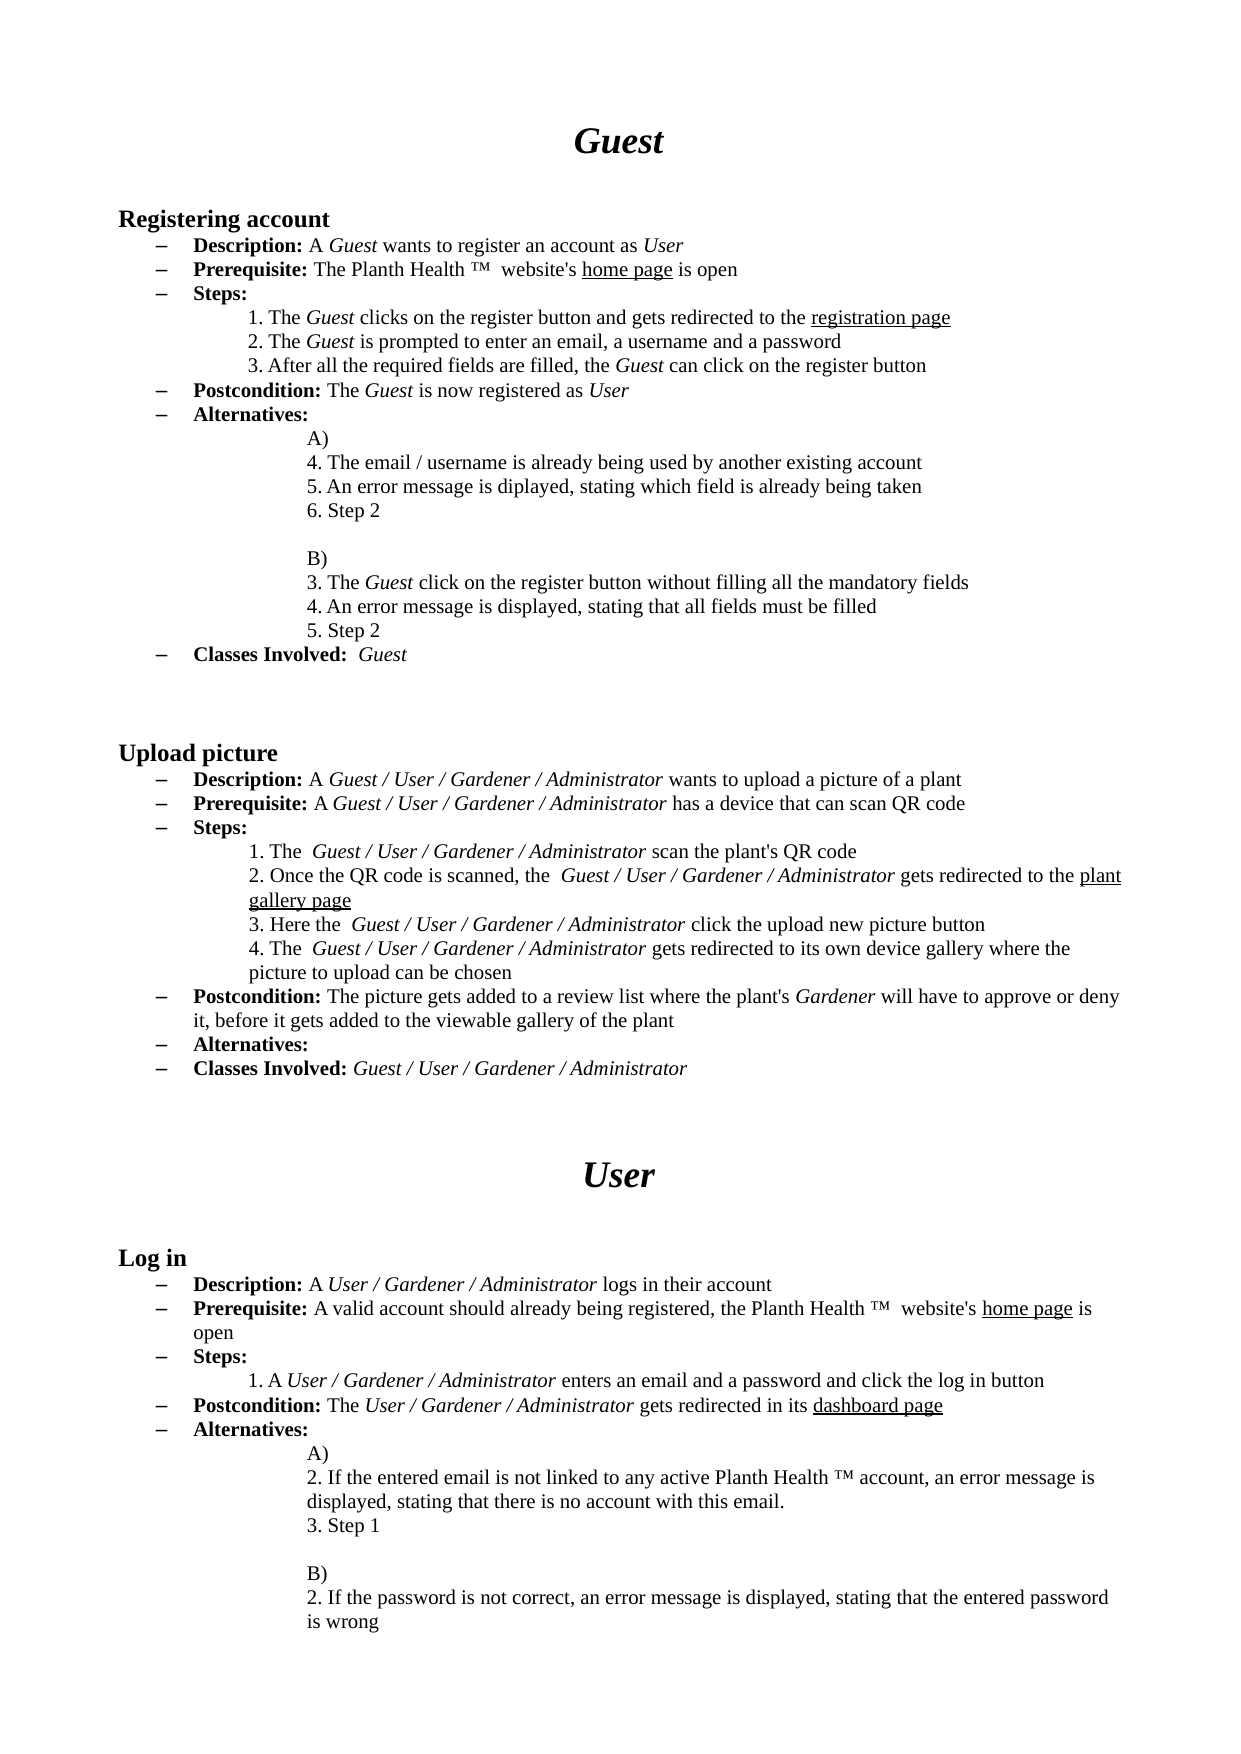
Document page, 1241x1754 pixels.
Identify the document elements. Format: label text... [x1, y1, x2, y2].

text 3. The Guest click on the register button without filling all the mandatory fields [307, 570, 1122, 594]
list Description: A Guest wants to register an account as User [156, 233, 1122, 257]
text 3. Here the Guest / User / Gardener / Administrator click the upload new picture button [249, 912, 1122, 936]
list Prerequisite: A valid account should already being registered, the Planth Health ™ website's home page is open [156, 1296, 1122, 1344]
list Alternatives: [156, 402, 1122, 426]
list Steps: [156, 281, 1122, 305]
text 2. If the password is not correct, an error message is displayed, stating that the entered password is wrong [307, 1585, 1122, 1633]
text 5. Step 2 [307, 618, 1122, 642]
list Steps: [156, 815, 1122, 839]
text Upload picture [118, 738, 1122, 767]
text 3. After all the required fields are filled, the Guest can click on the register button [248, 353, 1122, 377]
text 4. The Guest / User / Gardener / Administrator gets redirected to its own device gallery where the picture to upload can be chosen [249, 936, 1122, 984]
text 2. The Guest is prompted to enter an email, a username and a password [248, 329, 1122, 353]
list Alternatives: [156, 1032, 1122, 1056]
text 2. Once the QR code is scanned, the Guest / User / Gardener / Administrator gets redirected to the plant gallery page [249, 863, 1122, 912]
list Postcondition: The User / Gardener / Administrator gets redirected in its dashboard page [156, 1392, 1122, 1417]
list Steps: [156, 1344, 1122, 1368]
list Prerequisite: The Planth Health ™ website's home page is open [156, 257, 1122, 281]
text 2. If the entered email is not linked to any active Planth Health ™ account, an error message is displayed, stating that there is no account with this email. [307, 1465, 1122, 1513]
list Classes Involved: Guest [156, 642, 1122, 666]
list Alternatives: [156, 1417, 1122, 1441]
list Prerequisite: A Guest / User / Gardener / Administrator has a device that can scan QR code [156, 791, 1122, 815]
text 1. The Guest clicks on the register button and gets redirected to the registration page [248, 305, 1122, 329]
text 6. Step 2 [307, 498, 1122, 522]
text User [118, 1152, 1122, 1195]
text 4. The email / username is already being used by another existing account [307, 450, 1122, 474]
text A) [307, 426, 1122, 450]
list Classes Involved: Guest / User / Gardener / Administrator [156, 1056, 1122, 1080]
list Description: A User / Gardener / Administrator logs in their account [156, 1272, 1122, 1296]
text B) [307, 546, 1122, 570]
text 3. Step 1 [307, 1513, 1122, 1537]
list Postcondition: The picture gets added to a review list where the plant's Gardener will have to approve or deny it, before it gets added to the viewable gallery of the plant [156, 984, 1122, 1032]
text A) [307, 1441, 1122, 1465]
list Postcondition: The Guest is now registered as User [156, 377, 1122, 402]
text 1. The Guest / User / Gardener / Administrator scan the plant's QR code [249, 839, 1122, 863]
list Description: A Guest / User / Gardener / Administrator wants to upload a picture of a plant [156, 767, 1122, 791]
text 1. A User / Gardener / Administrator enters an email and a password and click the log in button [248, 1368, 1122, 1392]
text B) [307, 1561, 1122, 1585]
text Guest [118, 118, 1122, 161]
text 5. An error message is diplayed, stating which field is already being taken [307, 474, 1122, 498]
text Registering account [118, 204, 1122, 233]
text 4. An error message is displayed, stating that all fields must be filled [307, 594, 1122, 618]
text Log in [118, 1243, 1122, 1272]
